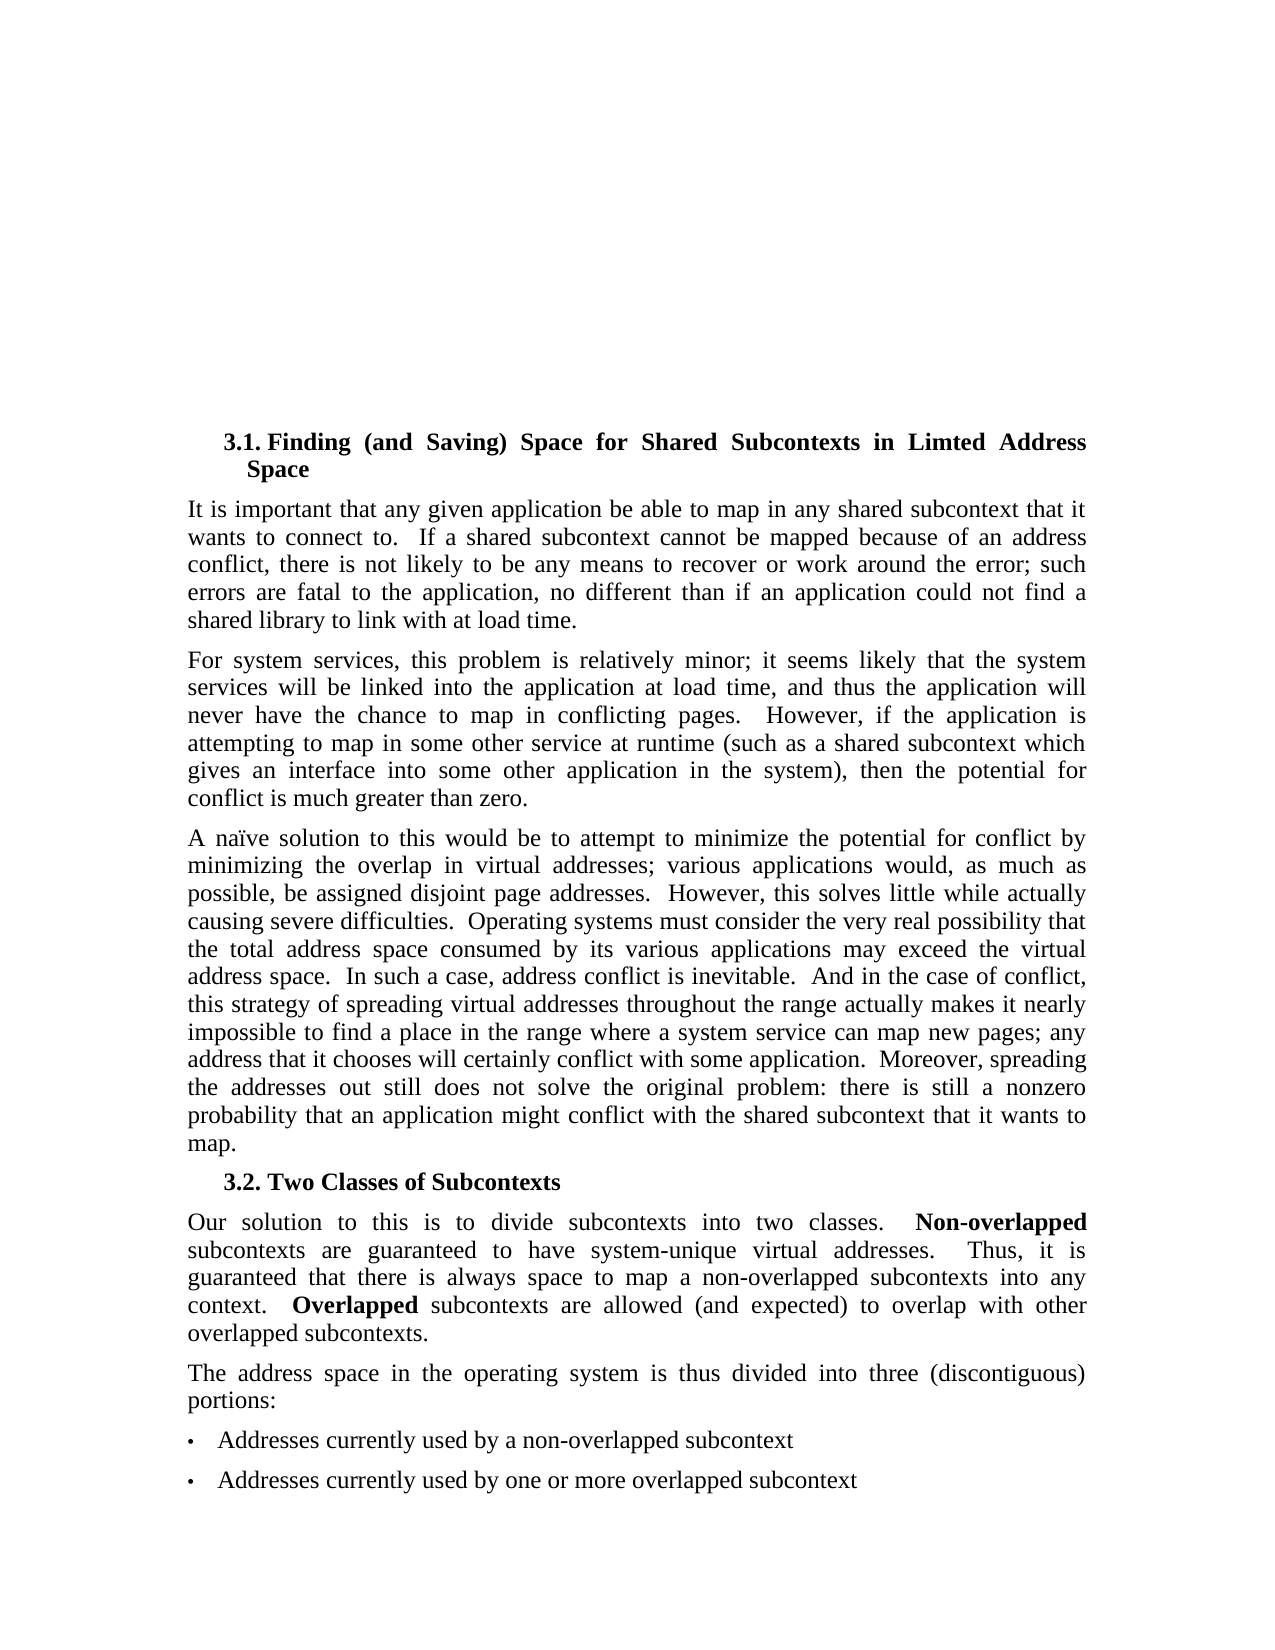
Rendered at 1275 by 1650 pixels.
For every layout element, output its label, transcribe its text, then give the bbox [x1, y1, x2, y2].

list Finding (and Saving) Space for Shared Subcontexts in Limted Address Space [217, 428, 1087, 483]
list Addresses currently used by a non-overlapped subcontext [187, 1426, 1087, 1454]
list Two Classes of Subcontexts [217, 1168, 1087, 1196]
text For system services, this problem is relatively minor; it seems likely that the system services will be linked into the application at load time, and thus the application will never have the chance to map in conflicting pages. However, if the application is attempting to map in some other service at runtime (such as a shared subcontext which gives an interface into some other application in the system), then the potential for conflict is much greater than zero. [187, 646, 1087, 812]
text It is important that any given application be able to map in any shared subcontext that it wants to connect to. If a shared subcontext cannot be mapped because of an address conflict, there is not likely to be any means to recover or work around the error; such errors are fatal to the application, no different than if an application could not find a shared library to link with at load time. [187, 495, 1087, 634]
text Our solution to this is to divide subcontexts into two classes. Non-overlapped subcontexts are guaranteed to have system-unique virtual addresses. Thus, it is guaranteed that there is always space to map a non-overlapped subcontexts into any context. Overlapped subcontexts are allowed (and expected) to overlap with other overlapped subcontexts. [187, 1208, 1087, 1347]
text The address space in the operating system is thus divided into three (discontiguous) portions: [187, 1359, 1087, 1414]
text A naïve solution to this would be to attempt to minimize the potential for conflict by minimizing the overlap in virtual addresses; various applications would, as much as possible, be assigned disjoint page addresses. However, this solves little while actually causing severe difficulties. Operating systems must consider the very real possibility that the total address space consumed by its various applications may exceed the virtual address space. In such a case, address conflict is inevitable. And in the case of conflict, this strategy of spreading virtual addresses throughout the range actually makes it nearly impossible to find a place in the range where a system service can map new pages; any address that it chooses will certainly conflict with some application. Moreover, spreading the addresses out still does not solve the original problem: there is still a nonzero probability that an application might conflict with the shared subcontext that it wants to map. [187, 824, 1087, 1156]
list Addresses currently used by one or more overlapped subcontext [187, 1466, 1087, 1493]
